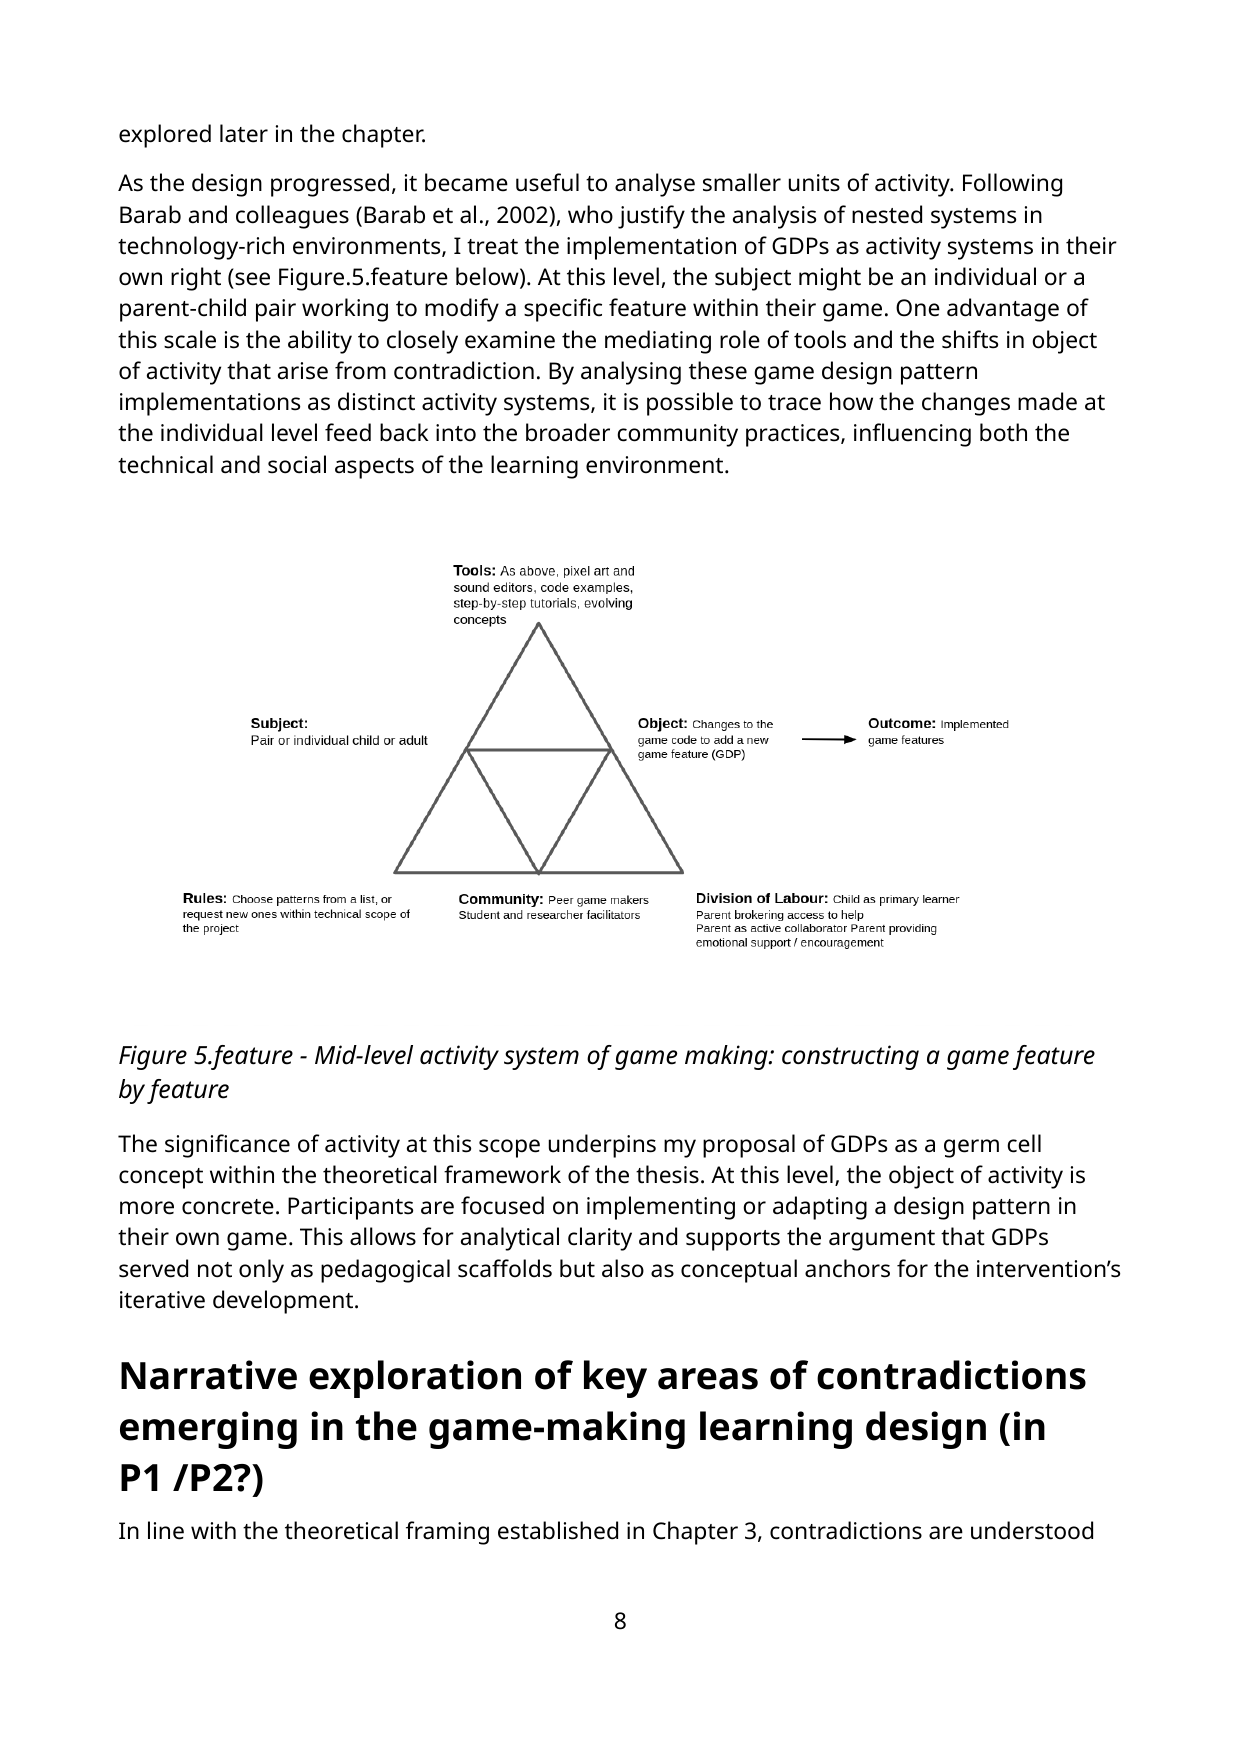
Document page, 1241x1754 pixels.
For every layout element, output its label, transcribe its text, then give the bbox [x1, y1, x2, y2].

text The significance of activity at this scope underpins my proposal of GDPs as a germ cell concept within the theoretical framework of the thesis. At this level, the object of activity is more concrete. Participants are focused on implementing or adapting a design pattern in their own game. This allows for analytical clarity and supports the argument that GDPs served not only as pedagogical scaffolds but also as conceptual anchors for the intervention’s iterative development. [118, 1127, 1122, 1315]
text explored later in the chapter. [118, 118, 1122, 149]
text Figure 5.feature - Mid-level activity system of game making: constructing a game feature by feature [118, 1038, 1122, 1106]
text In line with the theoretical framing established in Chapter 3, contradictions are understood [118, 1514, 1122, 1546]
subtitle Narrative exploration of key areas of contradictions emerging in the game-making learning design (in P1 /P2?) [118, 1349, 1122, 1502]
picture [118, 488, 1072, 1026]
text As the design progressed, it became useful to analyse smaller units of activity. Following Barab and colleagues (Barab et al., 2002), who justify the analysis of nested systems in technology-rich environments, I treat the implementation of GDPs as activity systems in their own right (see Figure.5.feature below). At this level, the subject might be an individual or a parent-child pair working to modify a specific feature within their game. One advantage of this scale is the ability to closely examine the mediating role of tools and the shifts in object of activity that arise from contradiction. By analysing these game design pattern implementations as distinct activity systems, it is possible to trace how the changes made at the individual level feed back into the broader community practices, influencing both the technical and social aspects of the learning environment. [118, 167, 1122, 480]
